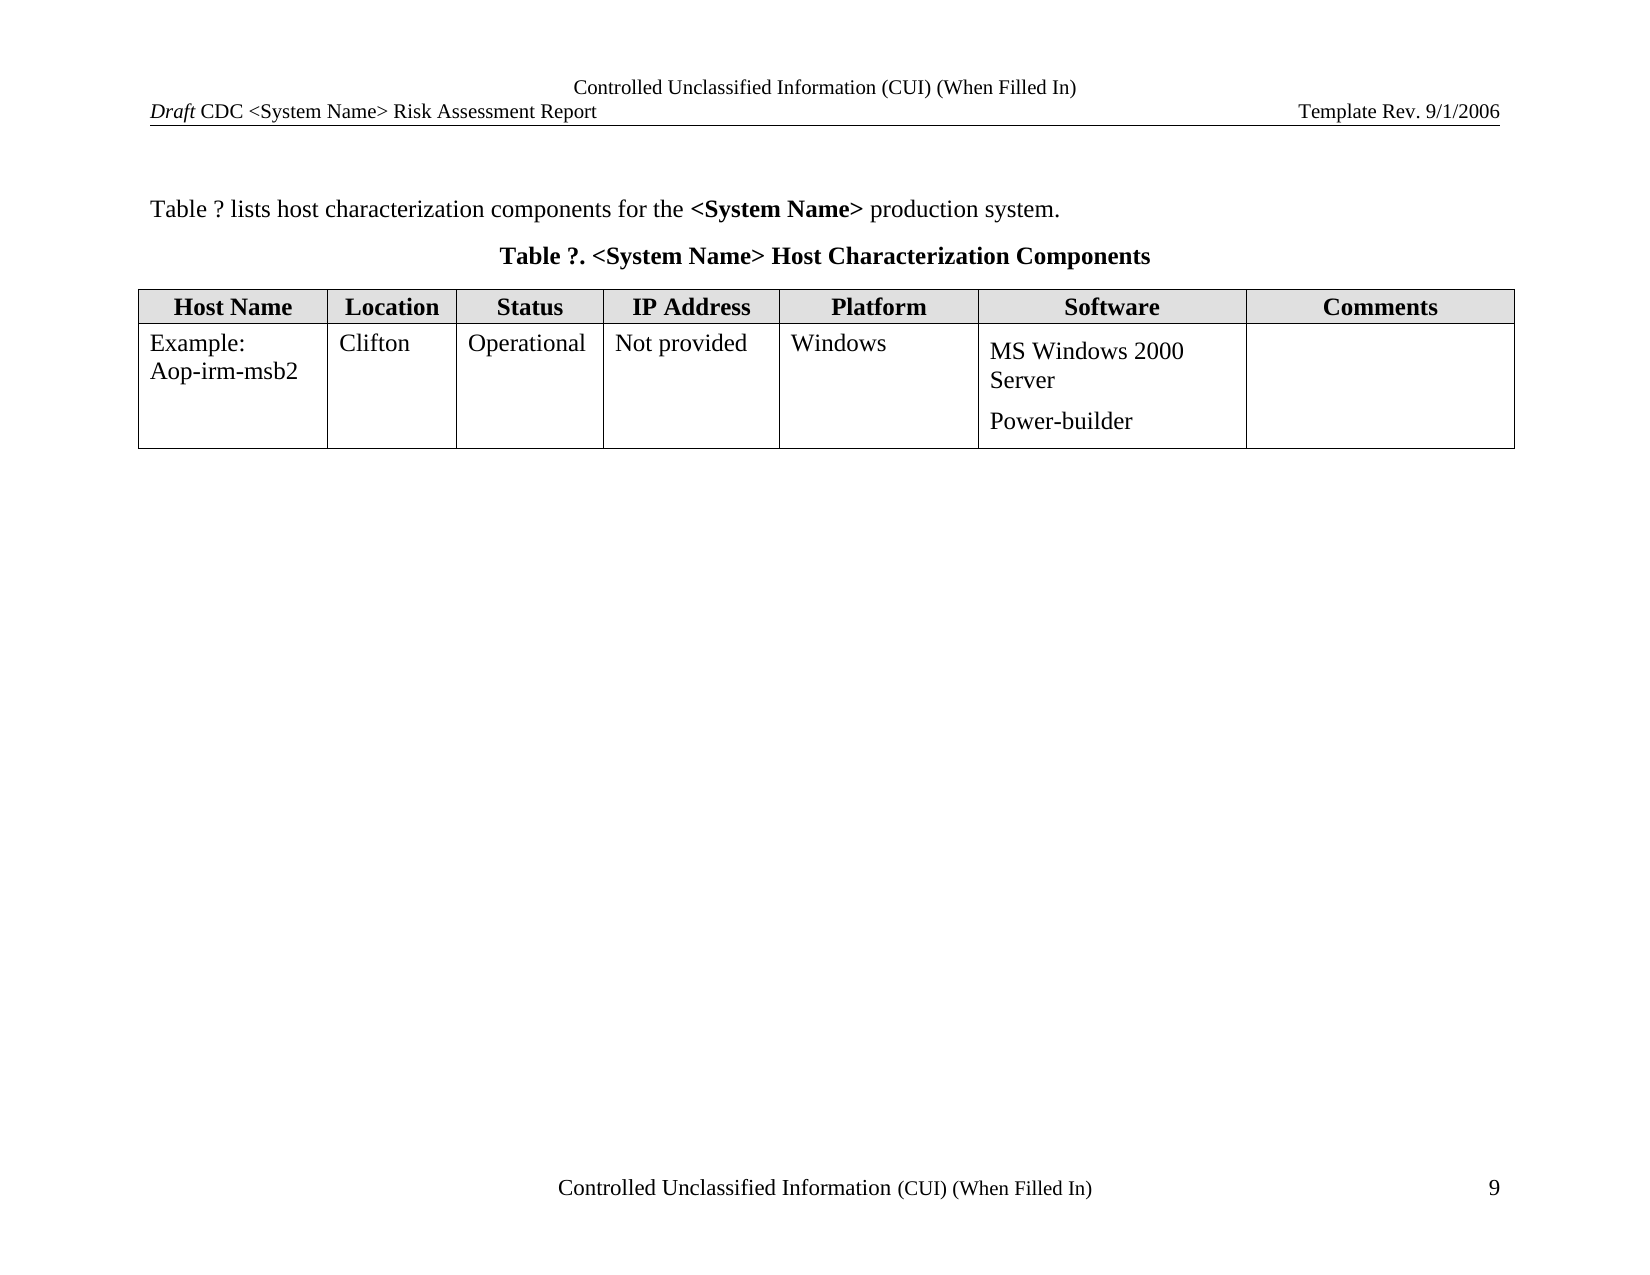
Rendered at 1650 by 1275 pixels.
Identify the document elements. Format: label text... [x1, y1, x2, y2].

text Table ?. <System Name> Host Characterization Components [150, 241, 1500, 270]
table_cell Not provided [604, 324, 779, 447]
table_header Comments [1247, 290, 1514, 323]
table_header Location [328, 290, 456, 323]
table_header Software [979, 290, 1246, 323]
table_cell [1247, 324, 1514, 447]
table_cell Clifton [328, 324, 456, 447]
table_header Status [457, 290, 603, 323]
table_header Host Name [139, 290, 327, 323]
table_header Platform [780, 290, 978, 323]
table_cell Windows [780, 324, 978, 447]
table_header IP Address [604, 290, 779, 323]
table_cell Example: Aop-irm-msb2 [139, 324, 327, 447]
table_cell MS Windows 2000 Server Power-builder [979, 324, 1246, 447]
text Table ? lists host characterization components for the <System Name> production system. [150, 194, 1500, 222]
table_cell Operational [457, 324, 603, 447]
